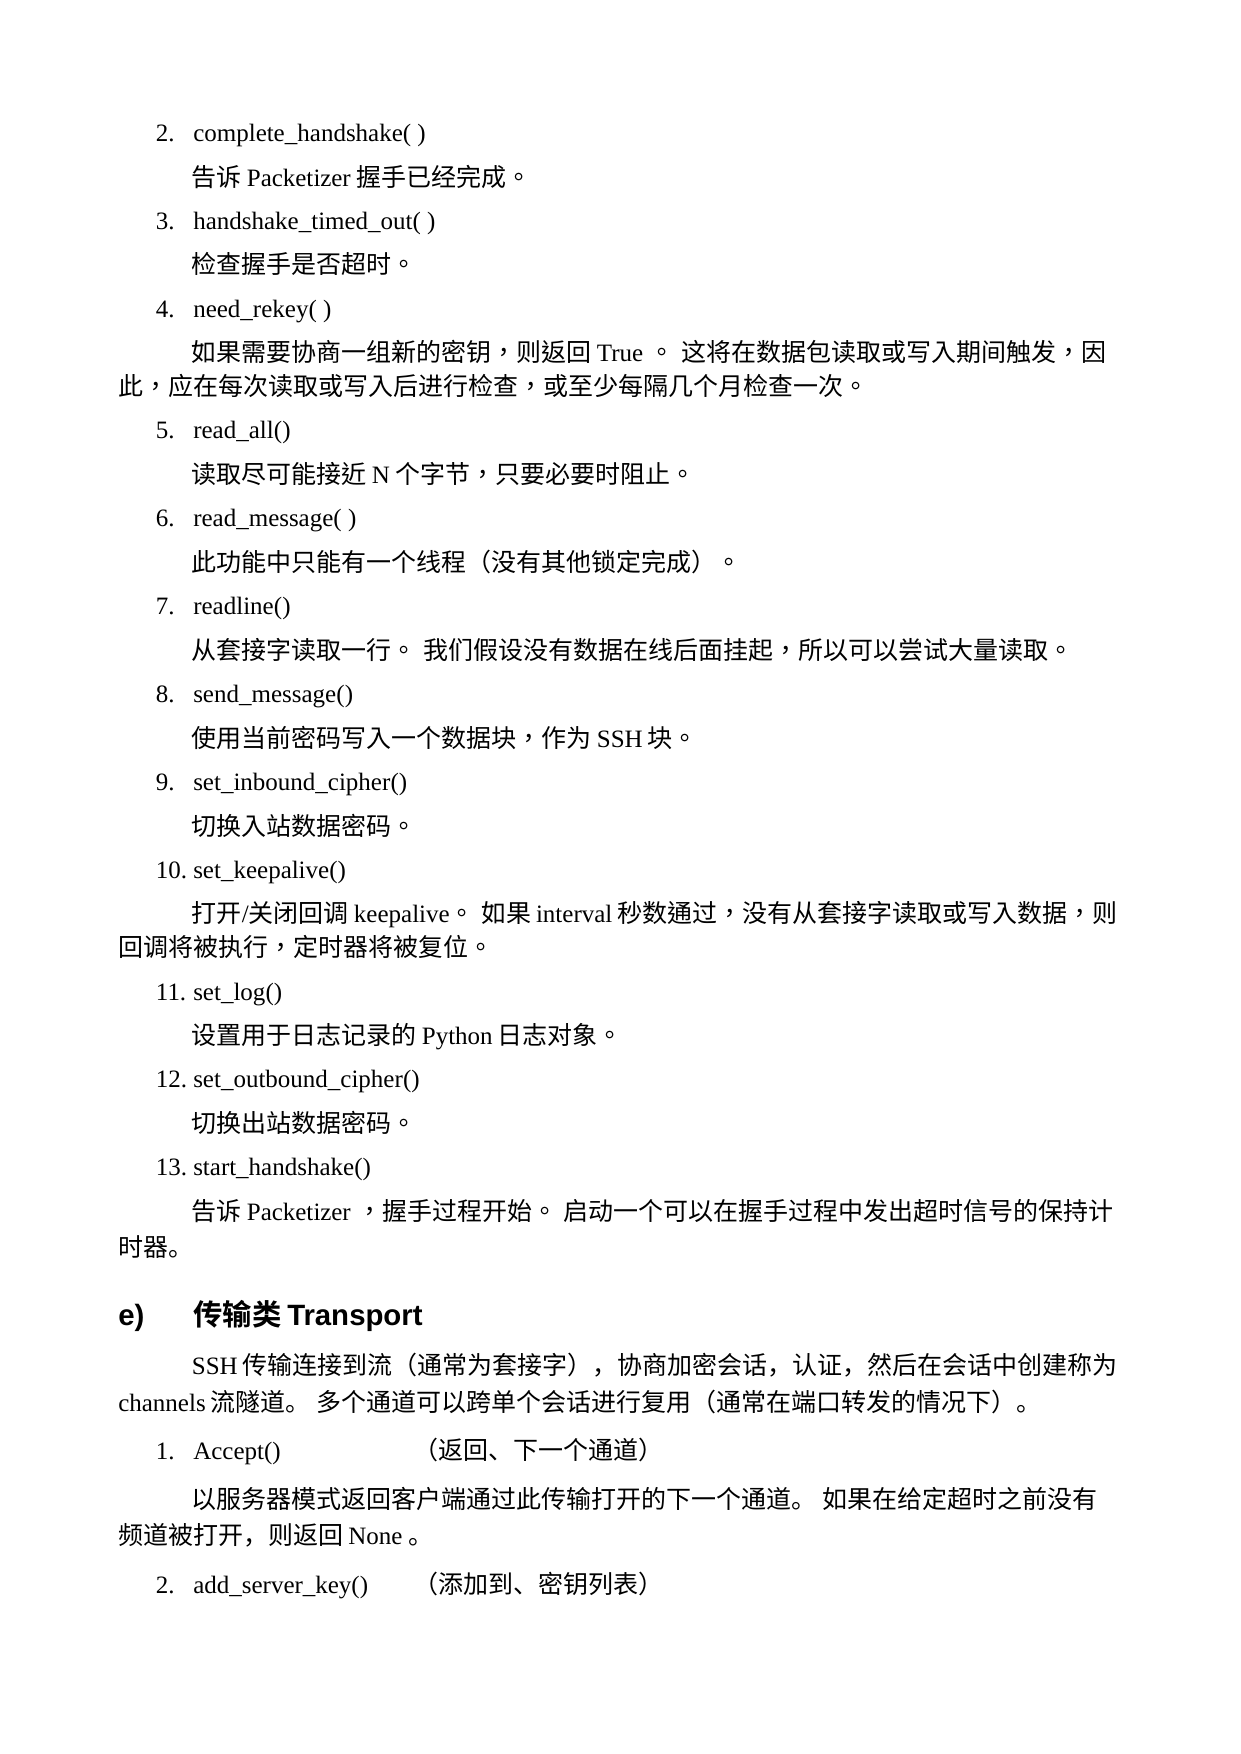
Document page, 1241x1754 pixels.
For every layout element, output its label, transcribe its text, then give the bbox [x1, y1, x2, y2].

text 切换入站数据密码。 [118, 808, 1122, 842]
text 打开/关闭回调keepalive。 如果interval秒数通过，没有从套接字读取或写入数据，则回调将被执行，定时器将被复位。 [118, 896, 1122, 964]
text 从套接字读取一行。 我们假设没有数据在线后面挂起，所以可以尝试大量读取。 [118, 632, 1122, 667]
list set_keepalive() [156, 855, 1122, 883]
list start_handshake() [156, 1152, 1122, 1181]
text SSH传输连接到流（通常为套接字），协商加密会话，认证，然后在会话中创建称为channels流隧道。 多个通道可以跨单个会话进行复用（通常在端口转发的情况下）。 [118, 1346, 1122, 1418]
list handshake_timed_out( ) [156, 206, 1122, 235]
list send_message() [156, 679, 1122, 708]
list read_message( ) [156, 503, 1122, 532]
list complete_handshake( ) [156, 118, 1122, 147]
list read_all() [156, 416, 1122, 444]
list set_outbound_cipher() [156, 1064, 1122, 1093]
text 此功能中只能有一个线程（没有其他锁定完成）。 [118, 545, 1122, 579]
text 切换出站数据密码。 [118, 1106, 1122, 1140]
list Accept() （返回、下一个通道） [156, 1431, 1122, 1467]
text 读取尽可能接近N个字节，只要必要时阻止。 [118, 457, 1122, 491]
text 检查握手是否超时。 [118, 247, 1122, 281]
text 如果需要协商一组新的密钥，则返回True 。 这将在数据包读取或写入期间触发，因此，应在每次读取或写入后进行检查，或至少每隔几个月检查一次。 [118, 335, 1122, 403]
list readline() [156, 591, 1122, 620]
text 以服务器模式返回客户端通过此传输打开的下一个通道。 如果在给定超时之前没有频道被打开，则返回None 。 [118, 1479, 1122, 1552]
subtitle 传输类Transport [118, 1291, 1122, 1333]
list set_inbound_cipher() [156, 767, 1122, 796]
list add_server_key() （添加到、密钥列表） [156, 1564, 1122, 1601]
text 告诉Packetizer ，握手过程开始。 启动一个可以在握手过程中发出超时信号的保持计时器。 [118, 1193, 1122, 1264]
list set_log() [156, 977, 1122, 1005]
text 设置用于日志记录的Python日志对象。 [118, 1018, 1122, 1052]
text 使用当前密码写入一个数据块，作为SSH块。 [118, 720, 1122, 754]
list need_rekey( ) [156, 294, 1122, 322]
text 告诉Packetizer握手已经完成。 [118, 159, 1122, 193]
